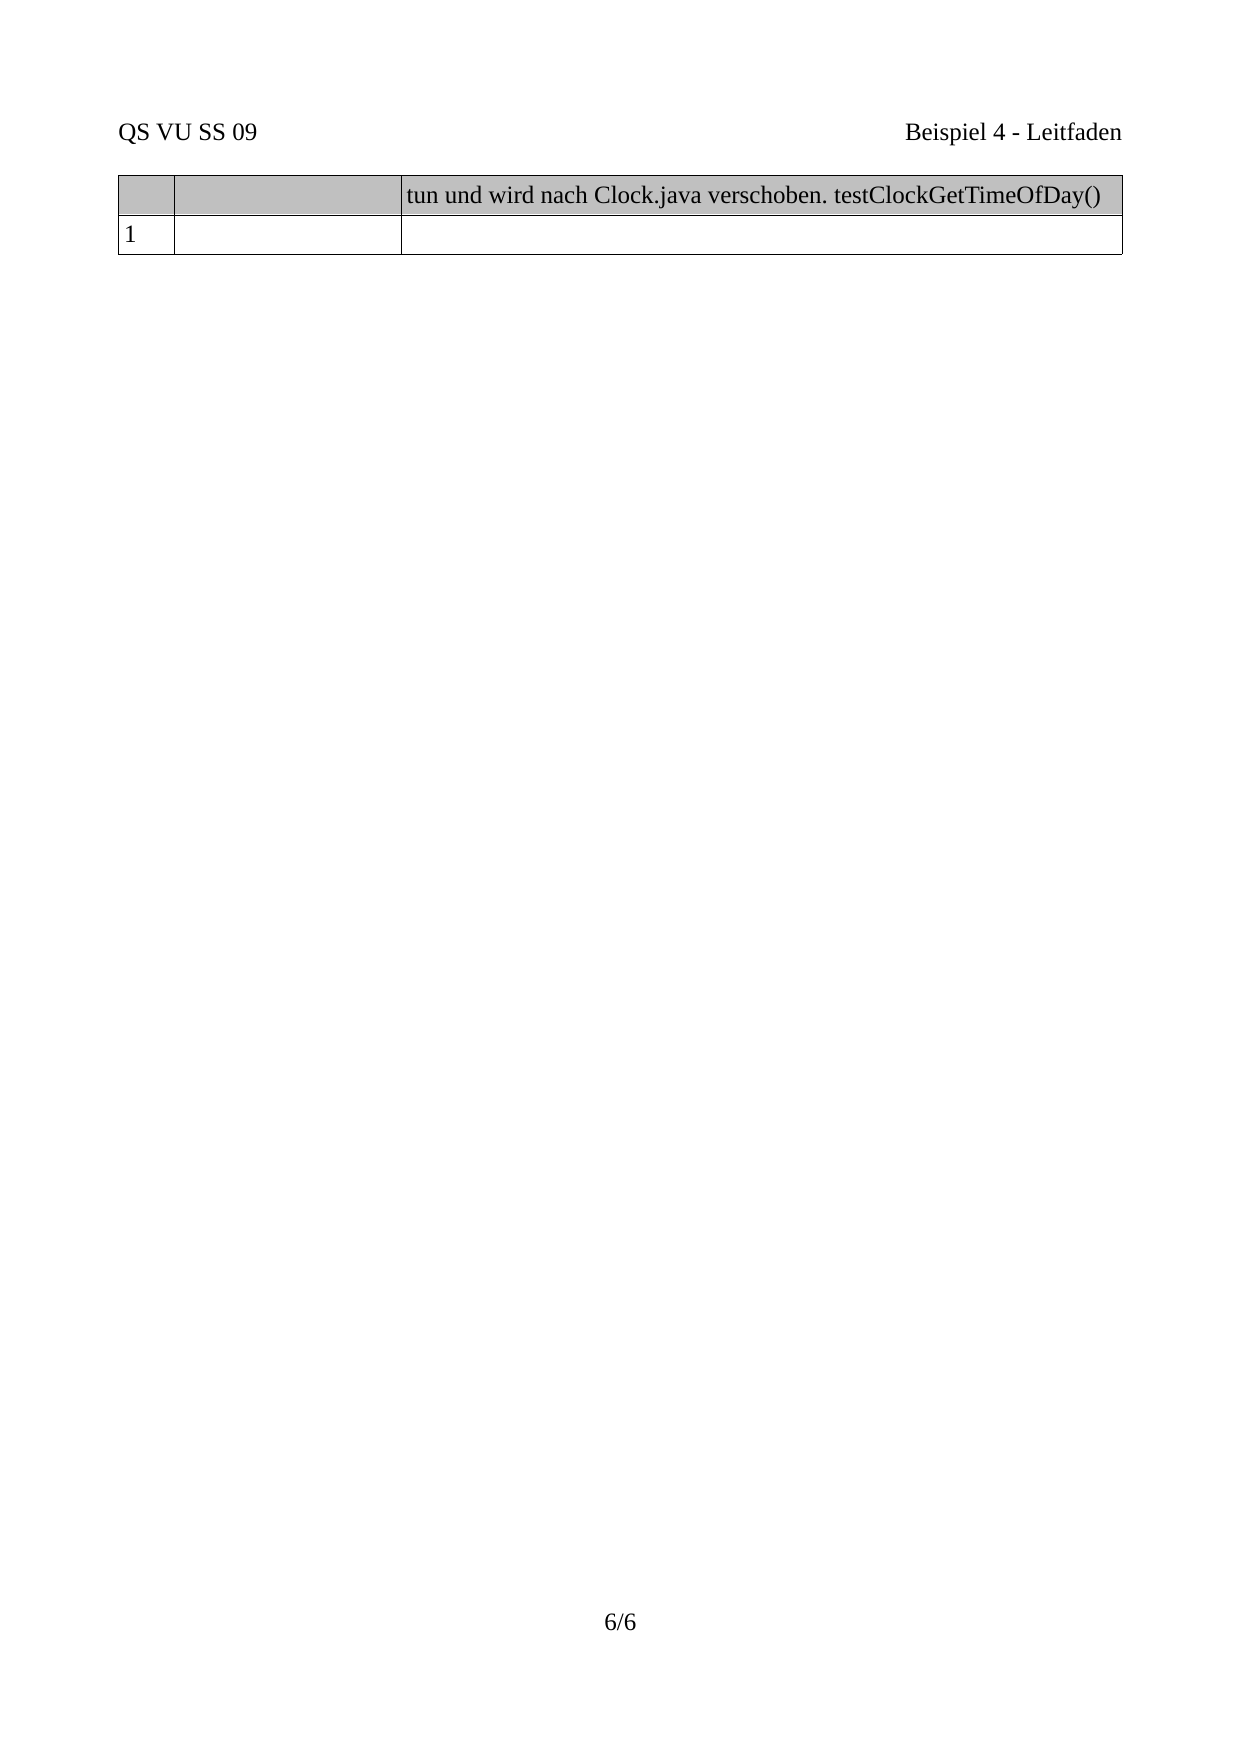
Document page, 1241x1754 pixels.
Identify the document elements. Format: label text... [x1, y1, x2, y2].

table_cell [175, 216, 401, 254]
table_cell [119, 176, 174, 214]
table_cell [402, 216, 1122, 254]
table_cell [175, 176, 401, 214]
table_cell tun und wird nach Clock.java verschoben. testClockGetTimeOfDay() [402, 176, 1122, 214]
table_cell 1 [119, 216, 174, 254]
